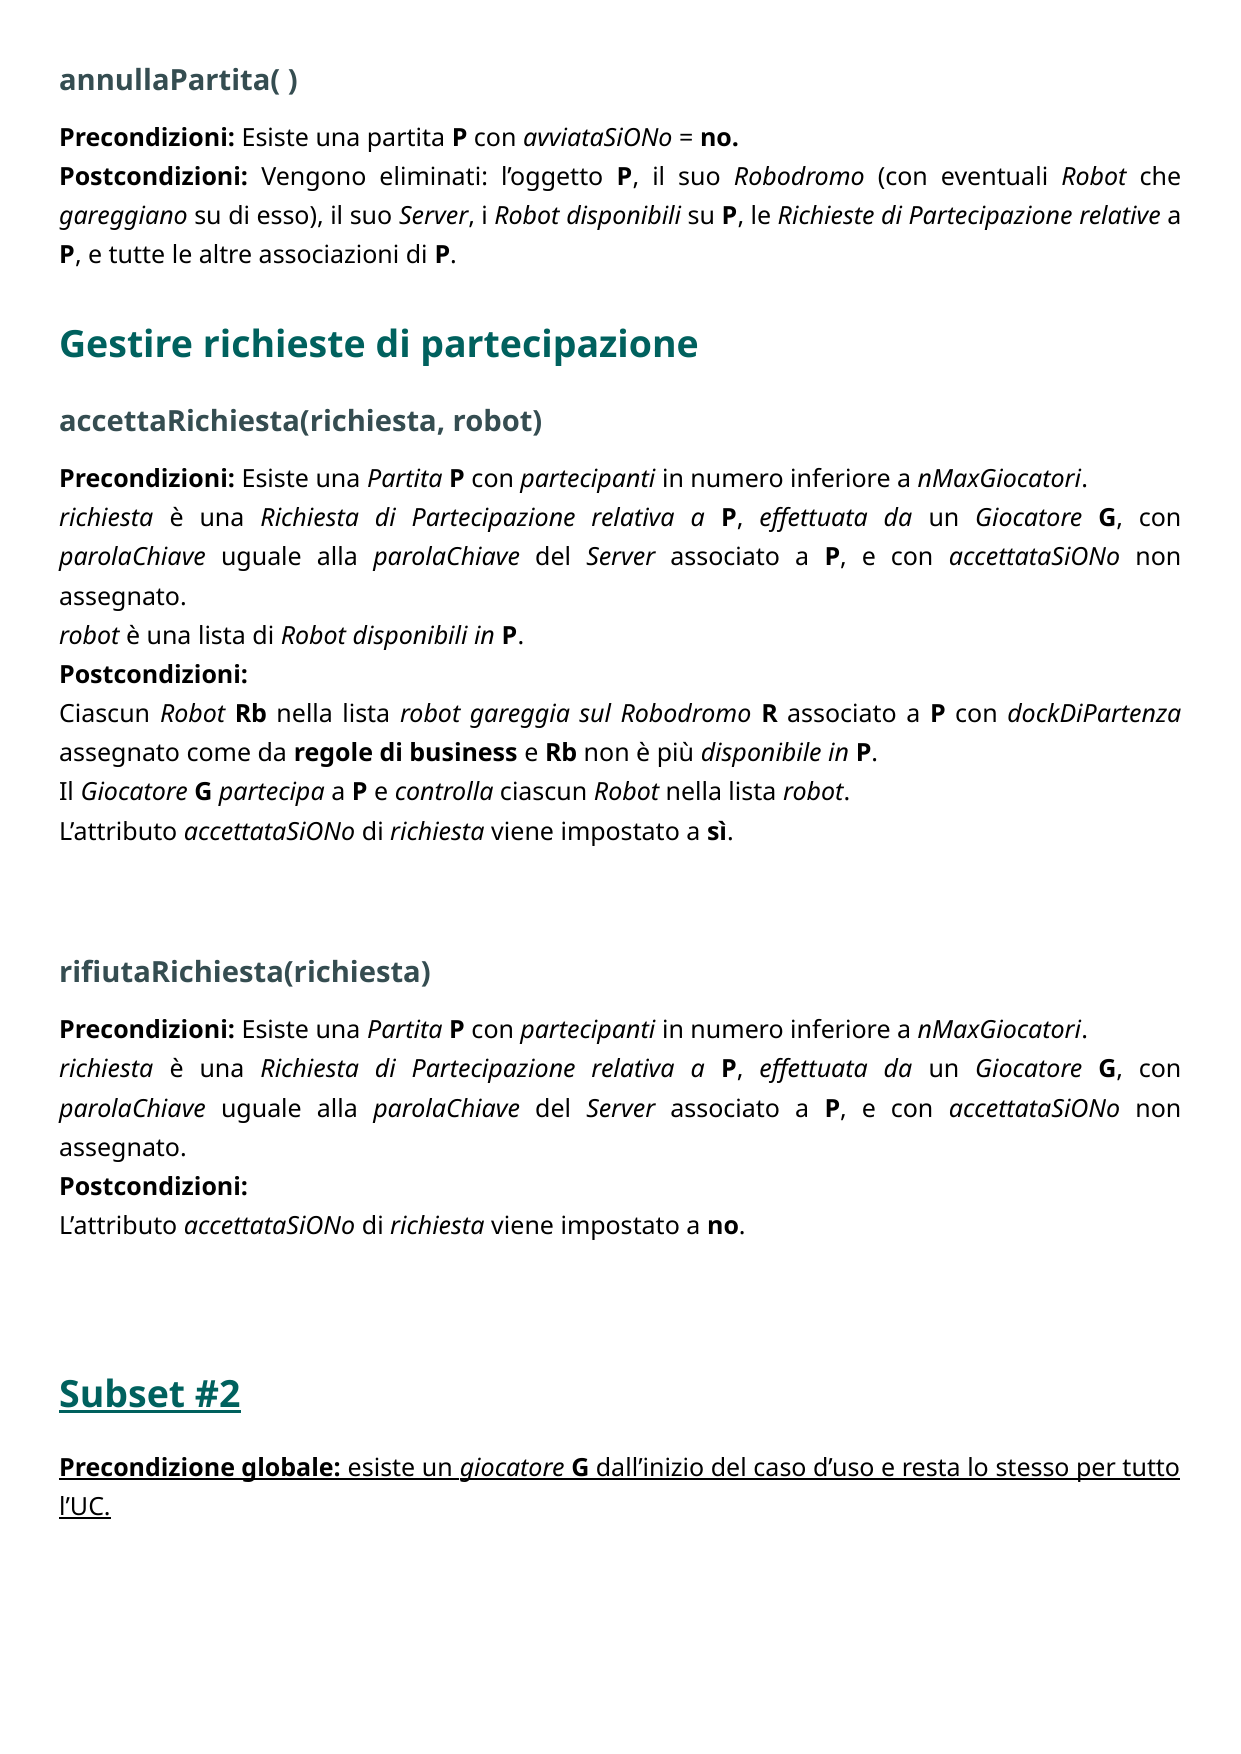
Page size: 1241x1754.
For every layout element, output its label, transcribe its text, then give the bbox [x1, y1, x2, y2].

text richiesta è una Richiesta di Partecipazione relativa a P, effettuata da un Giocatore G, con parolaChiave uguale alla parolaChiave del Server associato a P, e con accettataSiONo non assegnato. [59, 1051, 1181, 1163]
subtitle rifiutaRichiesta(richiesta) [59, 951, 1181, 991]
text Precondizioni: Esiste una Partita P con partecipanti in numero inferiore a nMaxGiocatori. [59, 1012, 1181, 1046]
text richiesta è una Richiesta di Partecipazione relativa a P, effettuata da un Giocatore G, con parolaChiave uguale alla parolaChiave del Server associato a P, e con accettataSiONo non assegnato. [59, 500, 1181, 612]
text Precondizioni: Esiste una partita P con avviataSiONo = no. [59, 119, 1181, 153]
text Postcondizioni: Vengono eliminati: l’oggetto P, il suo Robodromo (con eventuali Robot che gareggiano su di esso), il suo Server, i Robot disponibili su P, le Richieste di Partecipazione relative a P, e tutte le altre associazioni di P. [59, 159, 1181, 271]
text L’attributo accettataSiONo di richiesta viene impostato a no. [59, 1208, 1181, 1242]
subtitle Gestire richieste di partecipazione [59, 318, 1181, 369]
text Il Giocatore G partecipa a P e controlla ciascun Robot nella lista robot. [59, 774, 1181, 808]
text Postcondizioni: [59, 656, 1181, 691]
subtitle accettaRichiesta(richiesta, robot) [59, 400, 1181, 440]
text robot è una lista di Robot disponibili in P. [59, 617, 1181, 651]
text L’attributo accettataSiONo di richiesta viene impostato a sì. [59, 813, 1181, 847]
text Postcondizioni: [59, 1169, 1181, 1203]
subtitle annullaPartita( ) [59, 59, 1181, 99]
text Ciascun Robot Rb nella lista robot gareggia sul Robodromo R associato a P con dockDiPartenza assegnato come da regole di business e Rb non è più disponibile in P. [59, 696, 1181, 769]
text Precondizioni: Esiste una Partita P con partecipanti in numero inferiore a nMaxGiocatori. [59, 461, 1181, 495]
subtitle Subset #2 [59, 1367, 1181, 1418]
text Precondizione globale: esiste un giocatore G dall’inizio del caso d’uso e resta lo stesso per tutto l’UC. [59, 1449, 1181, 1522]
